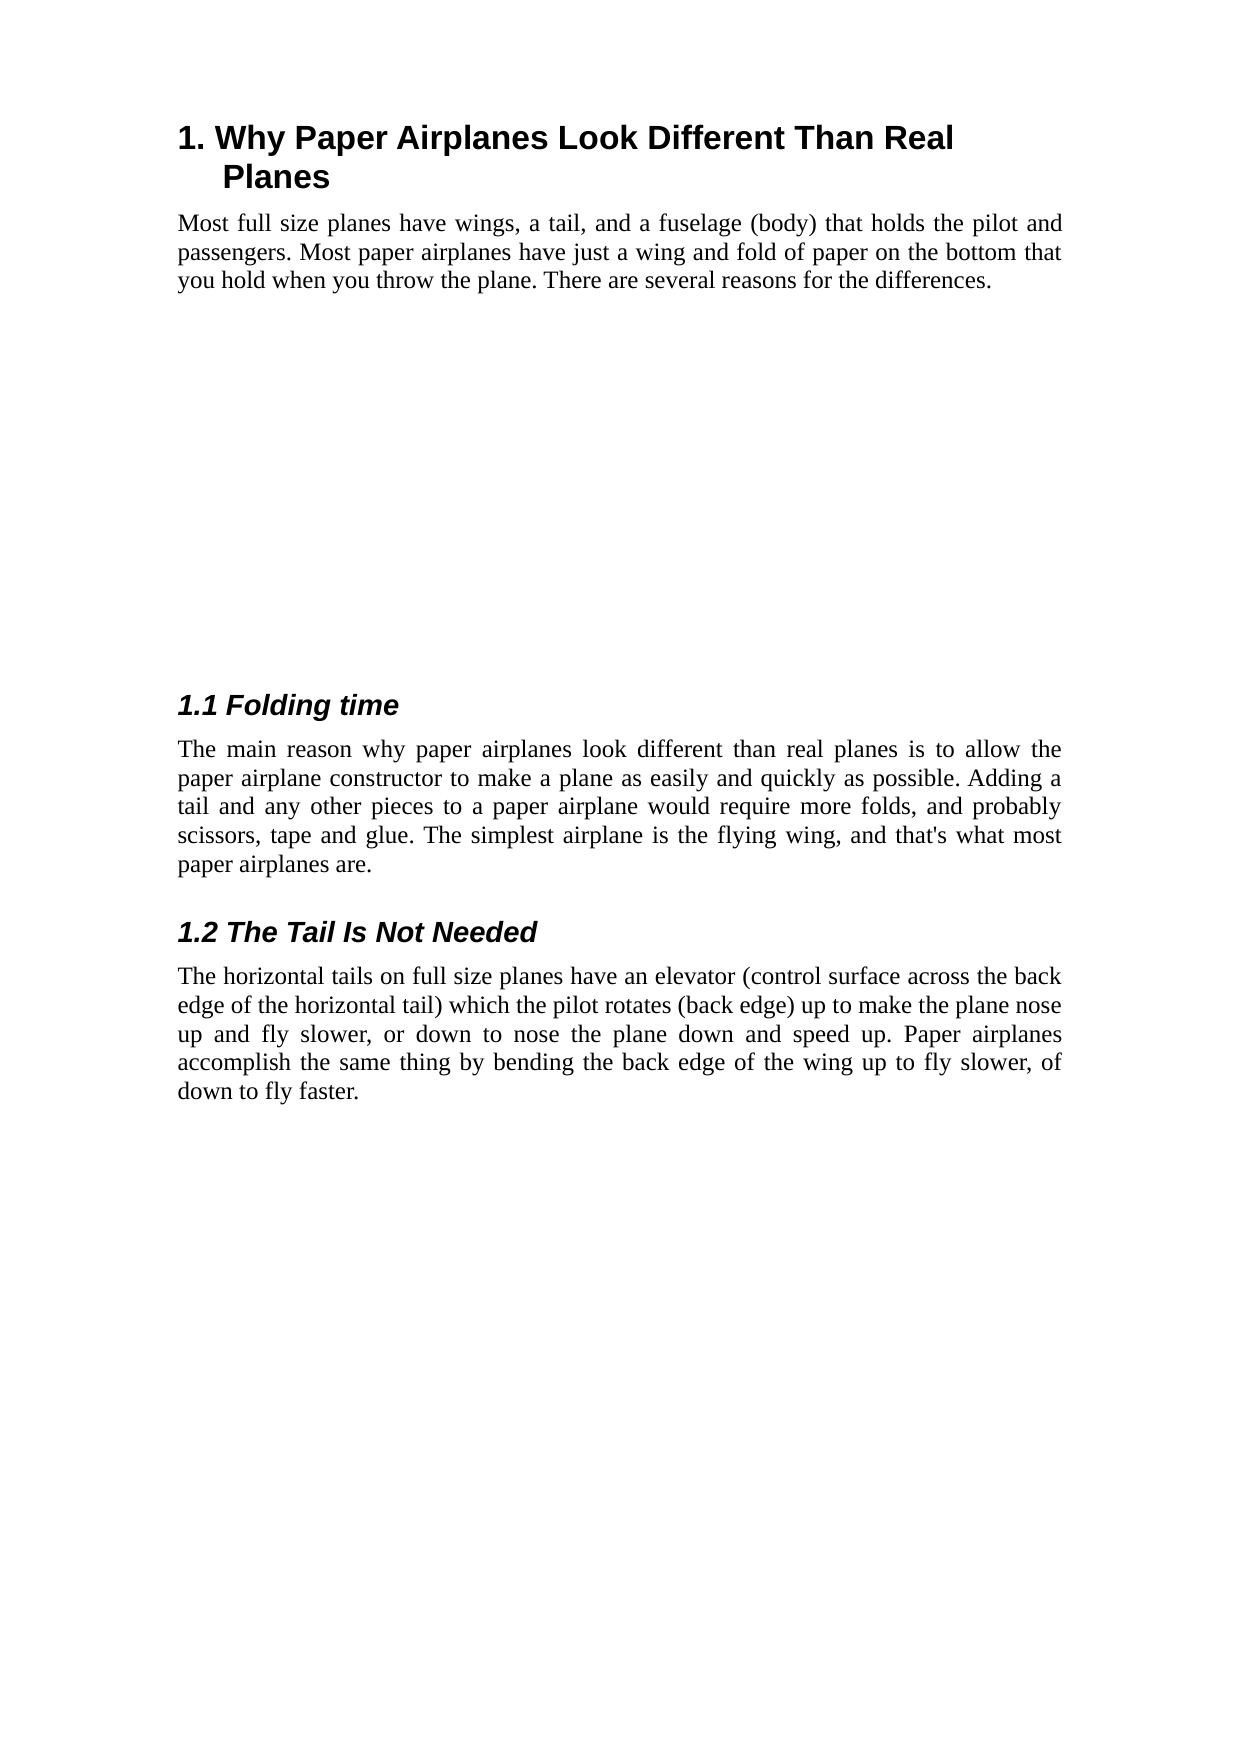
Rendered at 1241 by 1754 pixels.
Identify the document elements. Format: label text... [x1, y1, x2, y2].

text Most full size planes have wings, a tail, and a fuselage (body) that holds the pilot and passengers. Most paper airplanes have just a wing and fold of paper on the bottom that you hold when you throw the plane. There are several reasons for the differences. [177, 208, 1063, 294]
subtitle 1.2 The Tail Is Not Needed [177, 915, 1063, 949]
text The main reason why paper airplanes look different than real planes is to allow the paper airplane constructor to make a plane as easily and quickly as possible. Adding a tail and any other pieces to a paper airplane would require more folds, and probably scissors, tape and glue. The simplest airplane is the flying wing, and that's what most paper airplanes are. [177, 734, 1063, 878]
subtitle 1. Why Paper Airplanes Look Different Than Real Planes [177, 118, 1063, 195]
text The horizontal tails on full size planes have an elevator (control surface across the back edge of the horizontal tail) which the pilot rotates (back edge) up to make the plane nose up and fly slower, or down to nose the plane down and speed up. Paper airplanes accomplish the same thing by bending the back edge of the wing up to fly slower, of down to fly faster. [177, 961, 1063, 1105]
subtitle 1.1 Folding time [177, 688, 1063, 721]
